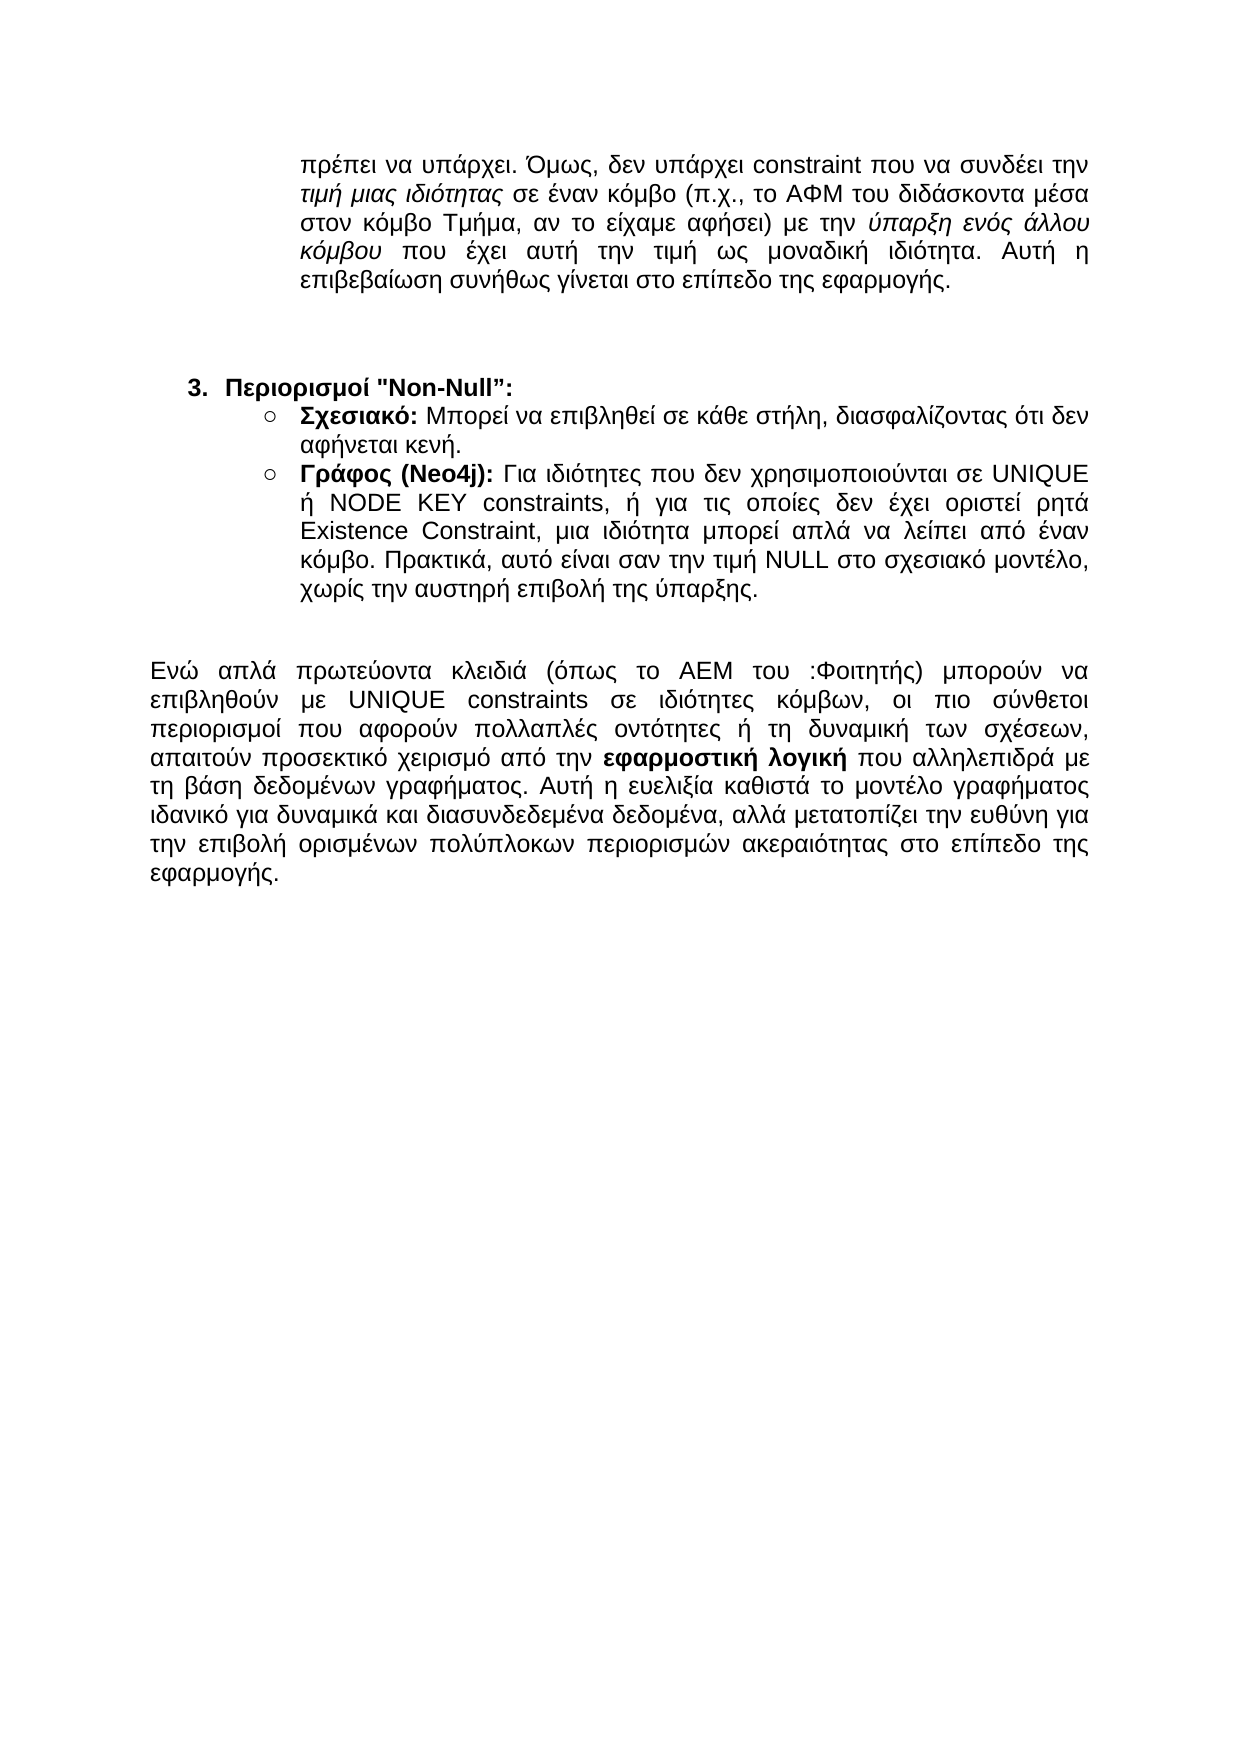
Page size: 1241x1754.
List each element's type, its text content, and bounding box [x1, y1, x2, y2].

list πρέπει να υπάρχει. Όμως, δεν υπάρχει constraint που να συνδέει την τιμή μιας ιδιότητας σε έναν κόμβο (π.χ., το ΑΦΜ του διδάσκοντα μέσα στον κόμβο Τμήμα, αν το είχαμε αφήσει) με την ύπαρξη ενός άλλου κόμβου που έχει αυτή την τιμή ως μοναδική ιδιότητα. Αυτή η επιβεβαίωση συνήθως γίνεται στο επίπεδο της εφαρμογής. [262, 150, 1090, 294]
list Γράφος (Neo4j): Για ιδιότητες που δεν χρησιμοποιούνται σε UNIQUE ή NODE KEY constraints, ή για τις οποίες δεν έχει οριστεί ρητά Existence Constraint, μια ιδιότητα μπορεί απλά να λείπει από έναν κόμβο. Πρακτικά, αυτό είναι σαν την τιμή NULL στο σχεσιακό μοντέλο, χωρίς την αυστηρή επιβολή της ύπαρξης. [262, 459, 1090, 602]
text Ενώ απλά πρωτεύοντα κλειδιά (όπως το ΑΕΜ του :Φοιτητής) μπορούν να επιβληθούν με UNIQUE constraints σε ιδιότητες κόμβων, οι πιο σύνθετοι περιορισμοί που αφορούν πολλαπλές οντότητες ή τη δυναμική των σχέσεων, απαιτούν προσεκτικό χειρισμό από την εφαρμοστική λογική που αλληλεπιδρά με τη βάση δεδομένων γραφήματος. Αυτή η ευελιξία καθιστά το μοντέλο γραφήματος ιδανικό για δυναμικά και διασυνδεδεμένα δεδομένα, αλλά μετατοπίζει την ευθύνη για την επιβολή ορισμένων πολύπλοκων περιορισμών ακεραιότητας στο επίπεδο της εφαρμογής. [150, 627, 1090, 886]
list Περιορισμοί "Non-Null”: [187, 372, 1090, 401]
list Σχεσιακό: Μπορεί να επιβληθεί σε κάθε στήλη, διασφαλίζοντας ότι δεν αφήνεται κενή. [262, 401, 1090, 459]
